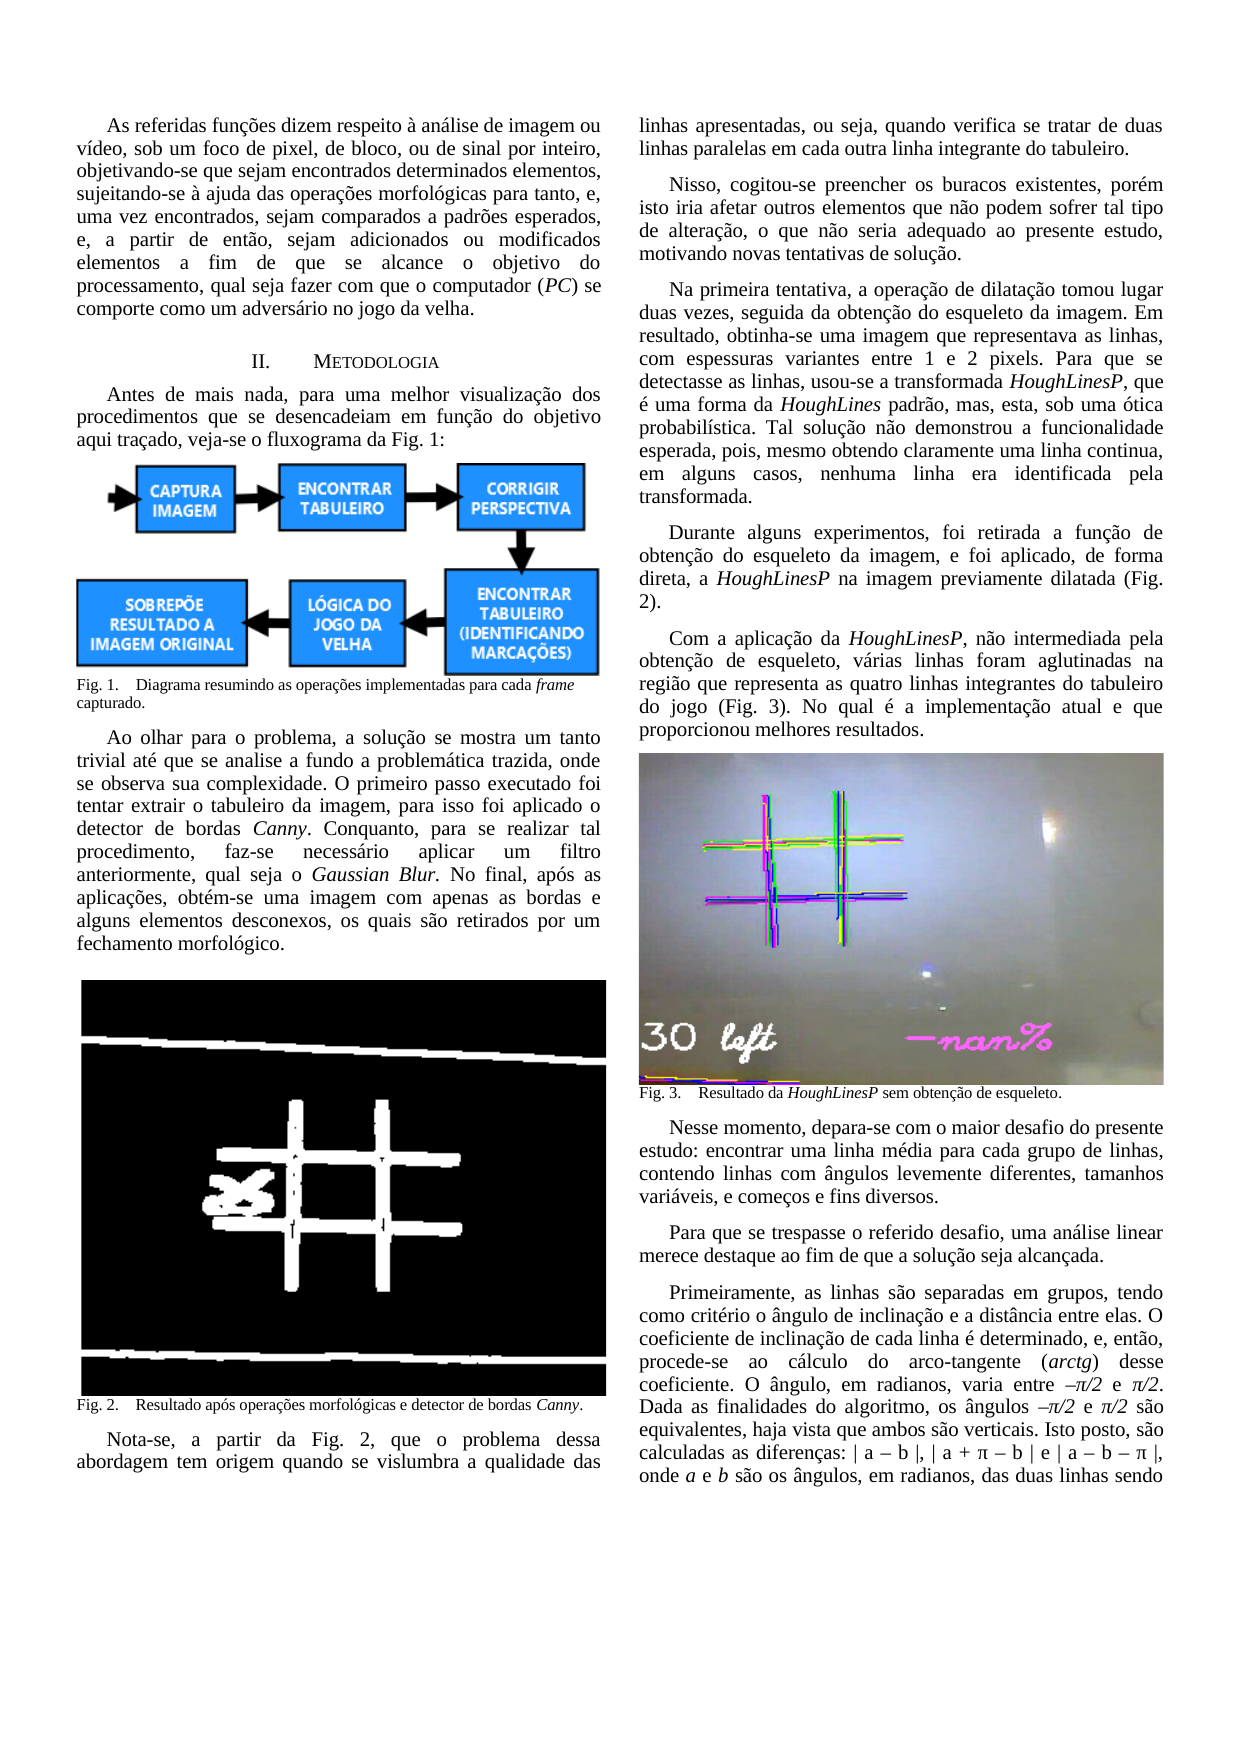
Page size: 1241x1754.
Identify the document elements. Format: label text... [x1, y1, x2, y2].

text Nisso, cogitou-se preencher os buracos existentes, porém isto iria afetar outros elementos que não podem sofrer tal tipo de alteração, o que não seria adequado ao presente estudo, motivando novas tentativas de solução. [639, 172, 1164, 265]
text As referidas funções dizem respeito à análise de imagem ou vídeo, sob um foco de pixel, de bloco, ou de sinal por inteiro, objetivando-se que sejam encontrados determinados elementos, sujeitando-se à ajuda das operações morfológicas para tanto, e, uma vez encontrados, sejam comparados a padrões esperados, e, a partir de então, sejam adicionados ou modificados elementos a fim de que se alcance o objetivo do processamento, qual seja fazer com que o computador (PC) se comporte como um adversário no jogo da velha. [76, 112, 601, 320]
text Antes de mais nada, para uma melhor visualização dos procedimentos que se desencadeiam em função do objetivo aqui traçado, veja-se o fluxograma da Fig. 1: [76, 381, 601, 451]
text Fig. 2. Resultado após operações morfológicas e detector de bordas Canny. [76, 967, 601, 1414]
picture [638, 753, 1164, 1085]
text Fig. 1. Diagrama resumindo as operações implementadas para cada frame capturado. [76, 676, 601, 712]
text Primeiramente, as linhas são separadas em grupos, tendo como critério o ângulo de inclinação e a distância entre elas. O coeficiente de inclinação de cada linha é determinado, e, então, procede-se ao cálculo do arco-tangente (arctg) desse coeficiente. O ângulo, em radianos, varia entre –π/2 e π/2. Dada as finalidades do algoritmo, os ângulos –π/2 e π/2 são equivalentes, haja vista que ambos são verticais. Isto posto, são calculadas as diferenças: | a – b |, | a + π – b | e | a – b – π |, onde a e b são os ângulos, em radianos, das duas linhas sendo [639, 1280, 1164, 1487]
text Fig. 3. Resultado da HoughLinesP sem obtenção de esqueleto. [639, 1085, 1164, 1102]
text Ao olhar para o problema, a solução se mostra um tanto trivial até que se analise a fundo a problemática trazida, onde se observa sua complexidade. O primeiro passo executado foi tentar extrair o tabuleiro da imagem, para isso foi aplicado o detector de bordas Canny. Conquanto, para se realizar tal procedimento, faz-se necessário aplicar um filtro anteriormente, qual seja o Gaussian Blur. No final, após as aplicações, obtém-se uma imagem com apenas as bordas e alguns elementos desconexos, os quais são retirados por um fechamento morfológico. [76, 725, 601, 955]
text Nesse momento, depara-se com o maior desafio do presente estudo: encontrar uma linha média para cada grupo de linhas, contendo linhas com ângulos levemente diferentes, tamanhos variáveis, e começos e fins diversos. [639, 1115, 1164, 1208]
text Durante alguns experimentos, foi retirada a função de obtenção do esqueleto da imagem, e foi aplicado, de forma direta, a HoughLinesP na imagem previamente dilatada (Fig. 2). [639, 520, 1164, 613]
text Nota-se, a partir da Fig. 2, que o problema dessa abordagem tem origem quando se vislumbra a qualidade das [76, 1426, 601, 1473]
text Na primeira tentativa, a operação de dilatação tomou lugar duas vezes, seguida da obtenção do esqueleto da imagem. Em resultado, obtinha-se uma imagem que representava as linhas, com espessuras variantes entre 1 e 2 pixels. Para que se detectasse as linhas, usou-se a transformada HoughLinesP, que é uma forma da HoughLines padrão, mas, esta, sob uma ótica probabilística. Tal solução não demonstrou a funcionalidade esperada, pois, mesmo obtendo claramente uma linha continua, em alguns casos, nenhuma linha era identificada pela transformada. [639, 277, 1164, 508]
text Para que se trespasse o referido desafio, uma análise linear merece destaque ao fim de que a solução seja alcançada. [639, 1220, 1164, 1267]
text Com a aplicação da HoughLinesP, não intermediada pela obtenção de esqueleto, várias linhas foram aglutinadas na região que representa as quatro linhas integrantes do tabuleiro do jogo (Fig. 3). No qual é a implementação atual e que proporcionou melhores resultados. [639, 625, 1164, 741]
picture [76, 463, 602, 676]
subtitle Metodologia [76, 349, 601, 373]
picture [81, 980, 607, 1396]
text linhas apresentadas, ou seja, quando verifica se tratar de duas linhas paralelas em cada outra linha integrante do tabuleiro. [639, 112, 1164, 159]
